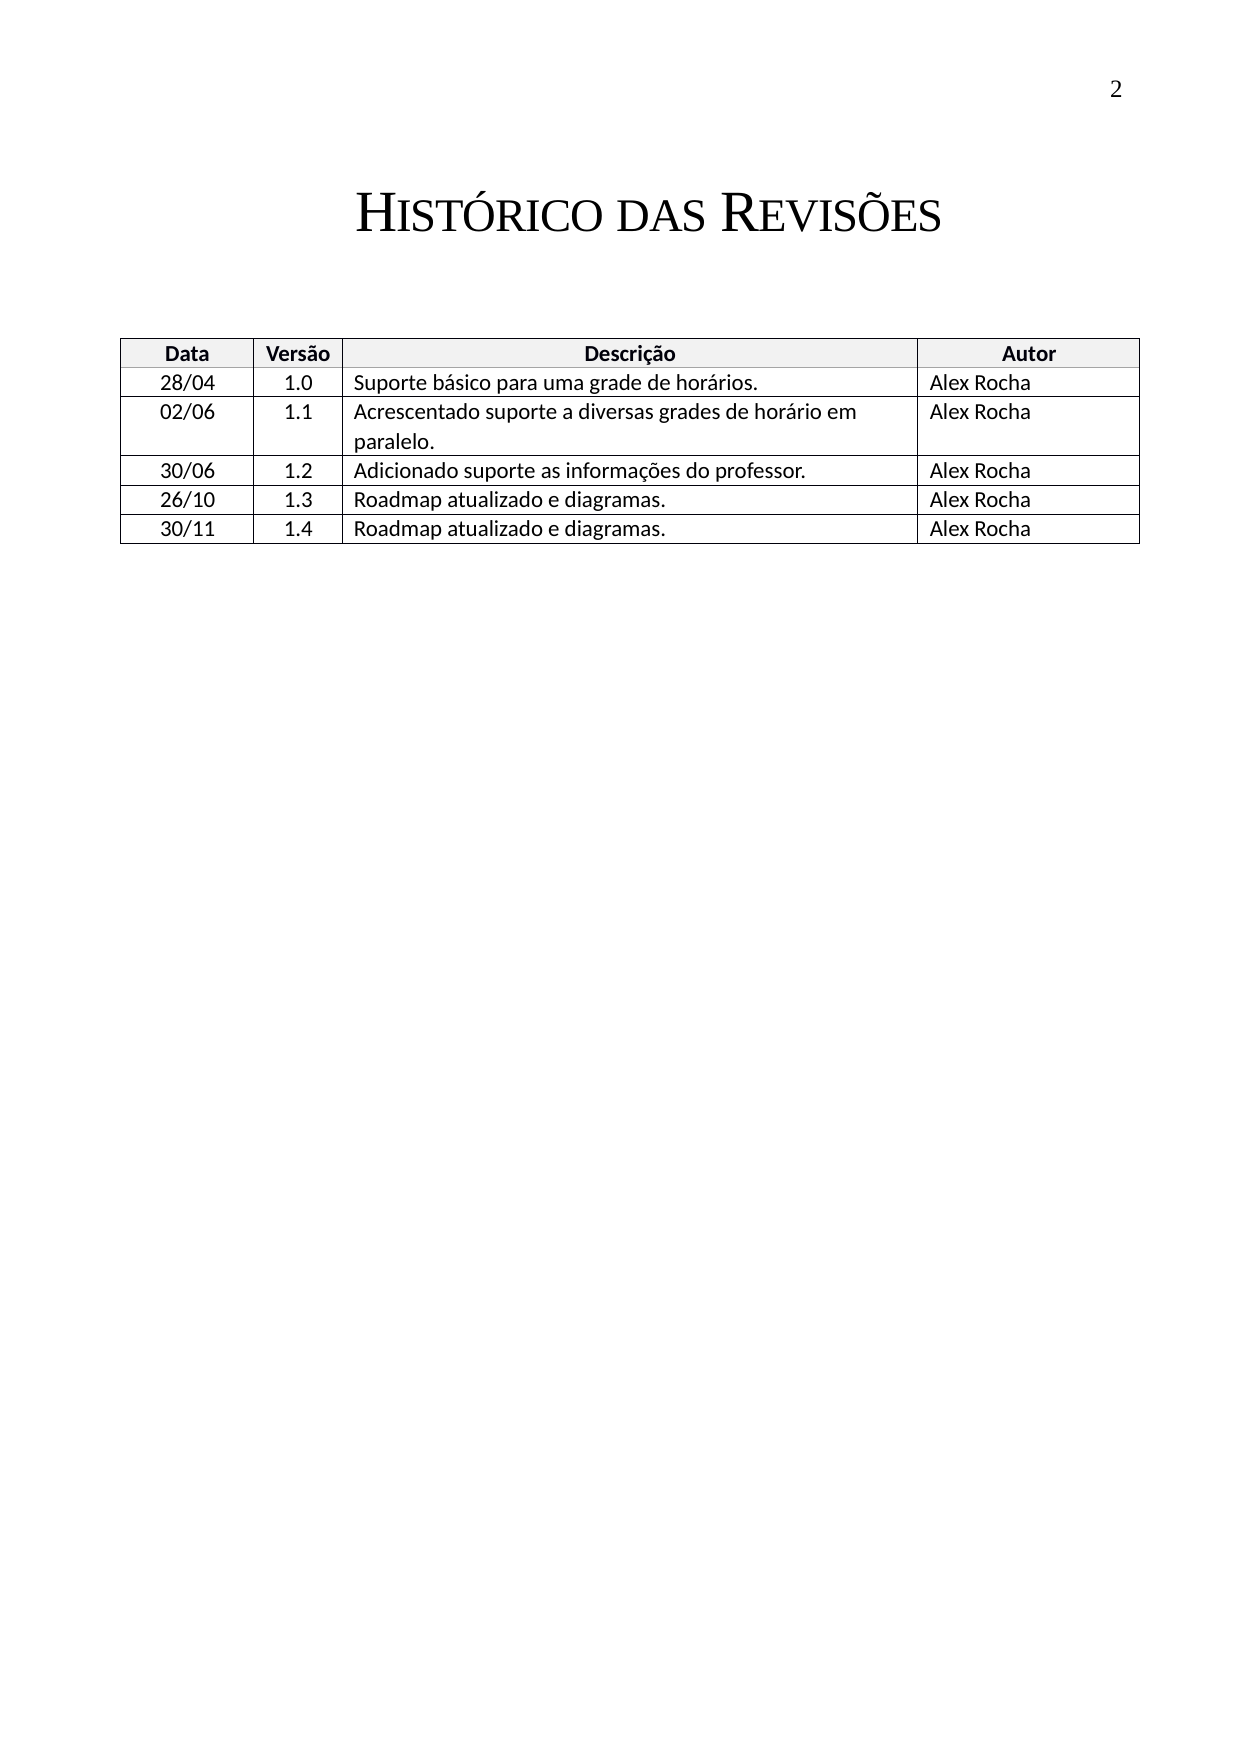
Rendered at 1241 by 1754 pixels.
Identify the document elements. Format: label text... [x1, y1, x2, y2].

table_cell 30/06 [121, 456, 253, 484]
table_cell Alex Rocha [918, 456, 1139, 484]
table_cell 28/04 [121, 368, 253, 396]
table_cell 1.2 [254, 456, 342, 484]
table_cell 1.3 [254, 486, 342, 513]
table_cell Alex Rocha [918, 368, 1139, 396]
table_header Autor [918, 339, 1139, 367]
table_cell 02/06 [121, 397, 253, 455]
table_cell Acrescentado suporte a diversas grades de horário em paralelo. [343, 397, 917, 455]
table_header Versão [254, 339, 342, 367]
title Histórico das Revisões [177, 177, 1122, 244]
table_cell 1.1 [254, 397, 342, 455]
table_cell Alex Rocha [918, 397, 1139, 455]
table_header Descrição [343, 339, 917, 367]
table_cell 26/10 [121, 486, 253, 513]
table_cell 30/11 [121, 515, 253, 543]
table_cell Alex Rocha [918, 515, 1139, 543]
table_cell Alex Rocha [918, 486, 1139, 513]
table_cell Suporte básico para uma grade de horários. [343, 368, 917, 396]
table_cell 1.0 [254, 368, 342, 396]
table_cell Roadmap atualizado e diagramas. [343, 515, 917, 543]
table_cell Roadmap atualizado e diagramas. [343, 486, 917, 513]
table_cell Adicionado suporte as informações do professor. [343, 456, 917, 484]
table_header Data [121, 339, 253, 367]
table_cell 1.4 [254, 515, 342, 543]
